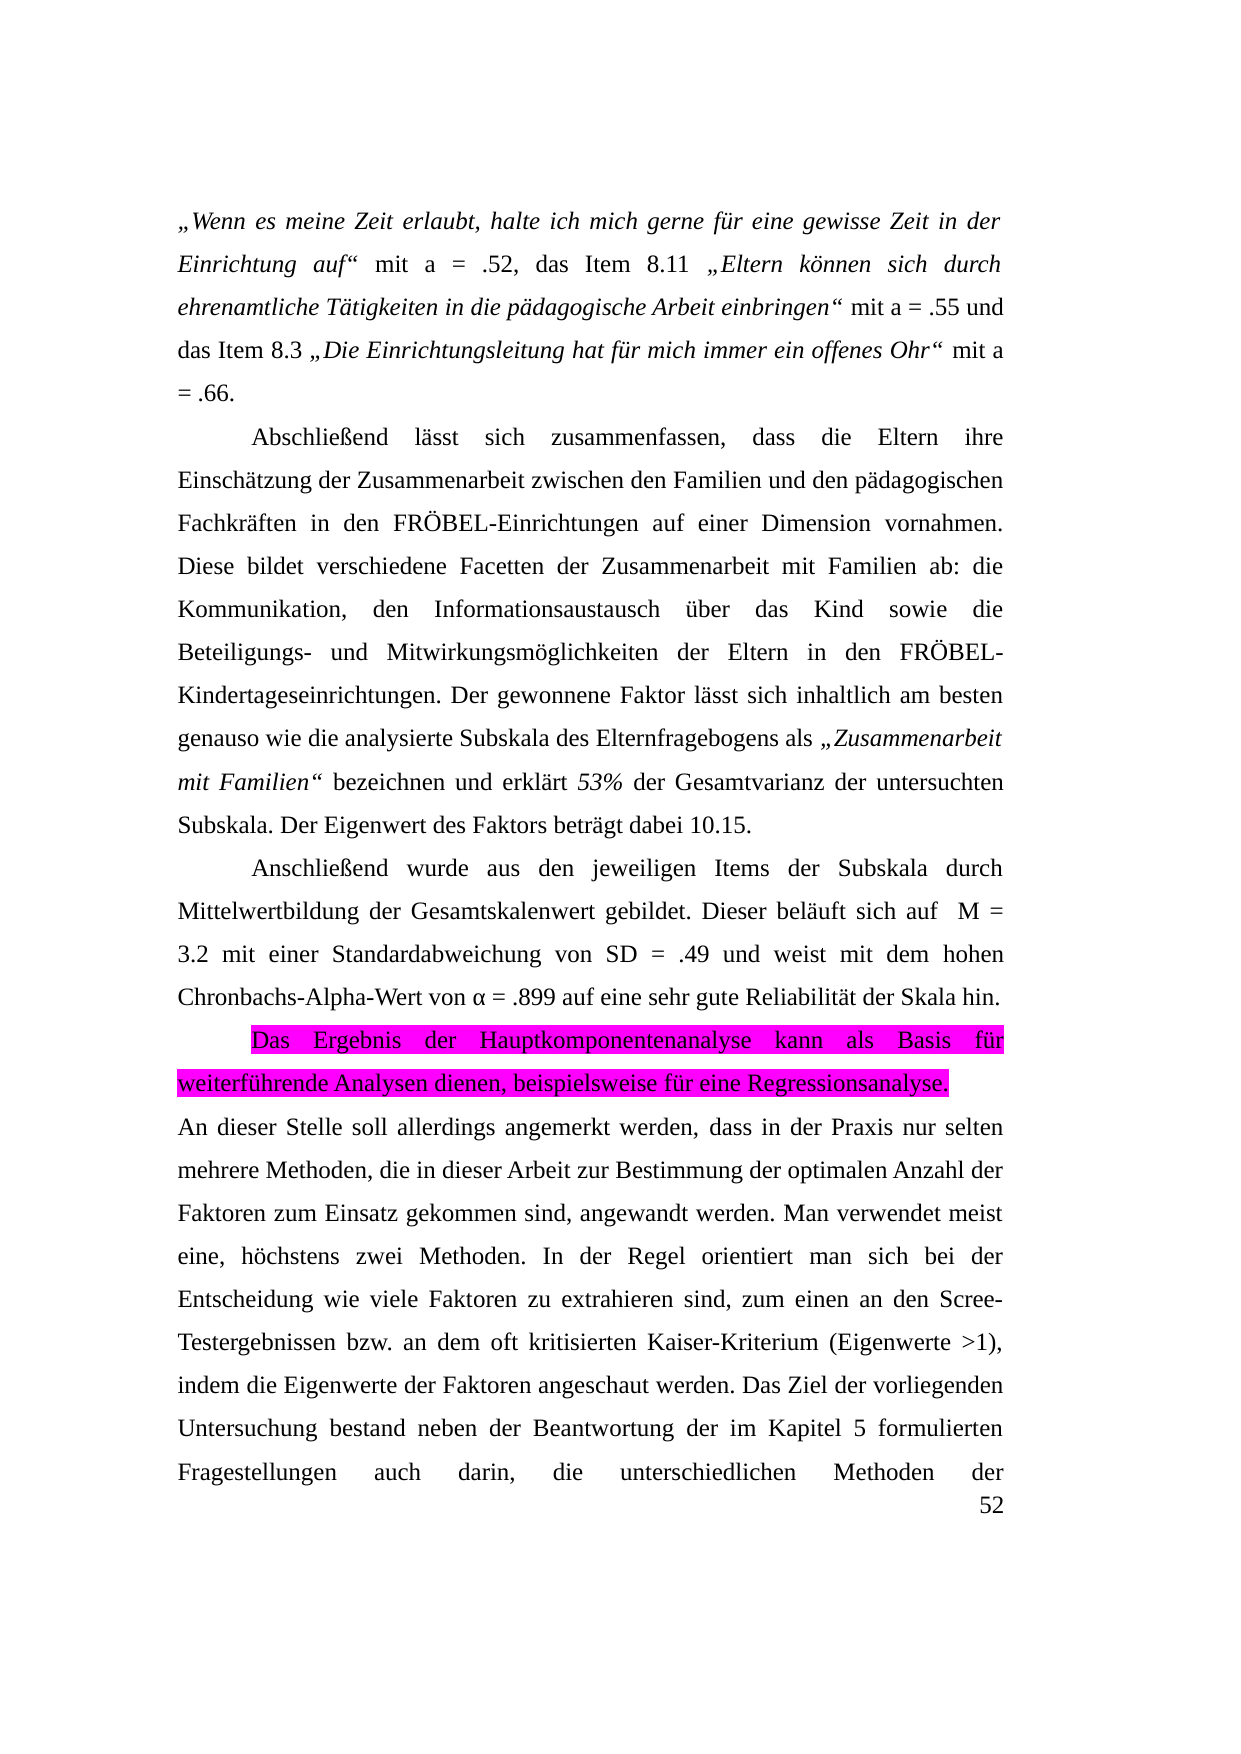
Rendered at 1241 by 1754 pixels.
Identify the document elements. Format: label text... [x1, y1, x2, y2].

text Abschließend lässt sich zusammenfassen, dass die Eltern ihre Einschätzung der Zusammenarbeit zwischen den Familien und den pädagogischen Fachkräften in den FRÖBEL-Einrichtungen auf einer Dimension vornahmen. Diese bildet verschiedene Facetten der Zusammenarbeit mit Familien ab: die Kommunikation, den Informationsaustausch über das Kind sowie die Beteiligungs- und Mitwirkungsmöglichkeiten der Eltern in den FRÖBEL-Kindertageseinrichtungen. Der gewonnene Faktor lässt sich inhaltlich am besten genauso wie die analysierte Subskala des Elternfragebogens als „Zusammenarbeit mit Familien“ bezeichnen und erklärt 53% der Gesamtvarianz der untersuchten Subskala. Der Eigenwert des Faktors beträgt dabei 10.15. [177, 422, 1004, 838]
text An dieser Stelle soll allerdings angemerkt werden, dass in der Praxis nur selten mehrere Methoden, die in dieser Arbeit zur Bestimmung der optimalen Anzahl der Faktoren zum Einsatz gekommen sind, angewandt werden. Man verwendet meist eine, höchstens zwei Methoden. In der Regel orientiert man sich bei der Entscheidung wie viele Faktoren zu extrahieren sind, zum einen an den Scree-Testergebnissen bzw. an dem oft kritisierten Kaiser-Kriterium (Eigenwerte >1), indem die Eigenwerte der Faktoren angeschaut werden. Das Ziel der vorliegenden Untersuchung bestand neben der Beantwortung der im Kapitel 5 formulierten Fragestellungen auch darin, die unterschiedlichen Methoden der [177, 1112, 1004, 1485]
text Das Ergebnis der Hauptkomponentenanalyse kann als Basis für weiterführende Analysen dienen, beispielsweise für eine Regressionsanalyse. [177, 1025, 1004, 1097]
text Anschließend wurde aus den jeweiligen Items der Subskala durch Mittelwertbildung der Gesamtskalenwert gebildet. Dieser beläuft sich auf M = 3.2 mit einer Standardabweichung von SD = .49 und weist mit dem hohen Chronbachs-Alpha-Wert von α = .899 auf eine sehr gute Reliabilität der Skala hin. [177, 853, 1004, 1011]
text „Wenn es meine Zeit erlaubt, halte ich mich gerne für eine gewisse Zeit in der Einrichtung auf“ mit a = .52, das Item 8.11 „Eltern können sich durch ehrenamtliche Tätigkeiten in die pädagogische Arbeit einbringen“ mit a = .55 und das Item 8.3 „Die Einrichtungsleitung hat für mich immer ein offenes Ohr“ mit a = .66. [177, 206, 1004, 407]
